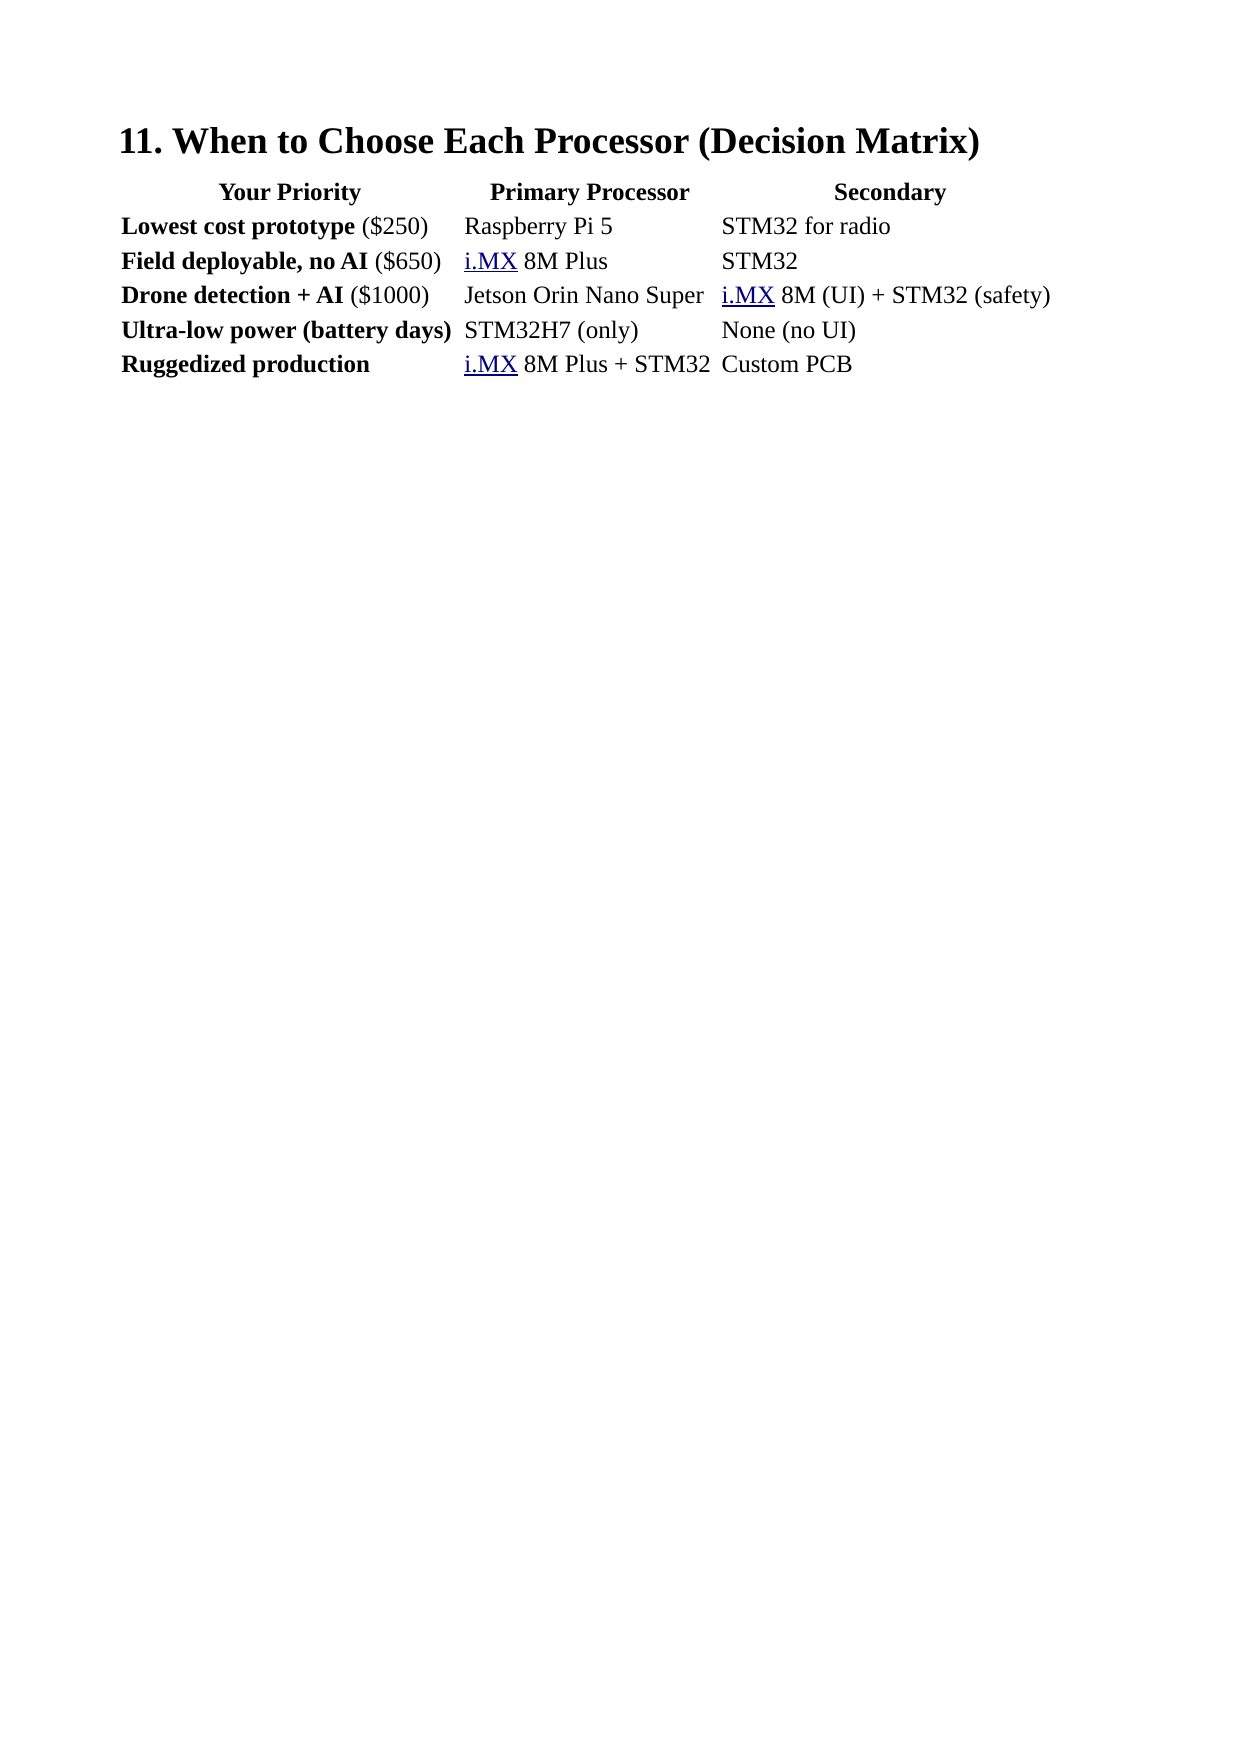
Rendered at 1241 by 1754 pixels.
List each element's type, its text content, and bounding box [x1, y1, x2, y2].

table_cell STM32 [719, 243, 1062, 277]
table_cell i.MX 8M (UI) + STM32 (safety) [719, 278, 1062, 312]
table_header Primary Processor [461, 174, 718, 208]
table_cell Jetson Orin Nano Super [461, 278, 718, 312]
table_cell Drone detection + AI ($1000) [118, 278, 461, 312]
table_cell Ruggedized production [118, 347, 461, 381]
table_cell Raspberry Pi 5 [461, 208, 718, 243]
table_header Your Priority [118, 174, 461, 208]
table_cell i.MX 8M Plus [461, 243, 718, 277]
subtitle 11. When to Choose Each Processor (Decision Matrix) [118, 118, 1122, 161]
table_cell i.MX 8M Plus + STM32 [461, 347, 718, 381]
table_cell Lowest cost prototype ($250) [118, 208, 461, 243]
table_header Secondary [719, 174, 1062, 208]
table_cell STM32 for radio [719, 208, 1062, 243]
table_cell None (no UI) [719, 312, 1062, 347]
table_cell Ultra-low power (battery days) [118, 312, 461, 347]
table_cell STM32H7 (only) [461, 312, 718, 347]
table_cell Field deployable, no AI ($650) [118, 243, 461, 277]
table_cell Custom PCB [719, 347, 1062, 381]
